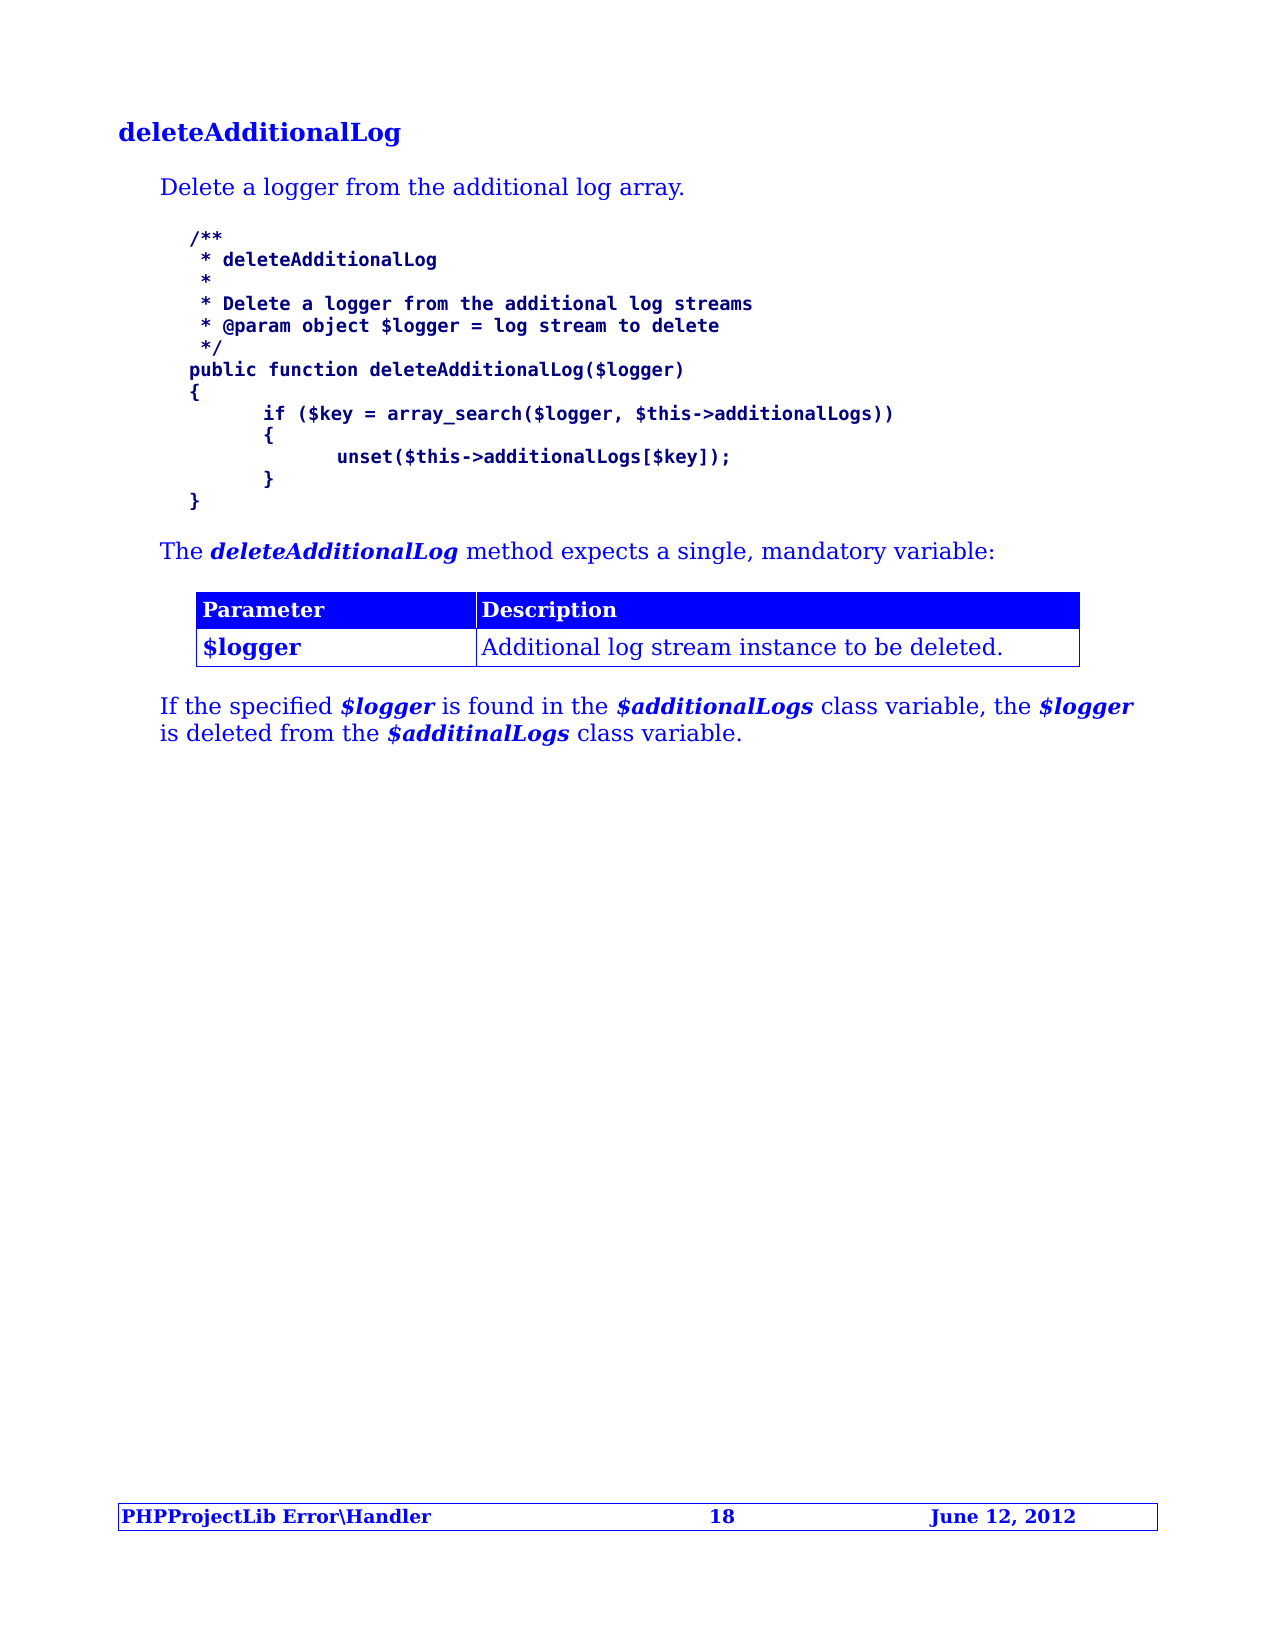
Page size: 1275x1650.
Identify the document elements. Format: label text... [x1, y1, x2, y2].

table_cell Additional log stream instance to be deleted. [477, 629, 1079, 666]
list * [189, 271, 1157, 293]
list } [189, 468, 1157, 490]
list * deleteAdditionalLog [189, 249, 1157, 271]
list * Delete a logger from the additional log streams [189, 293, 1157, 315]
title deleteAdditionalLog [118, 118, 1157, 147]
list { [189, 381, 1157, 402]
table_cell $logger [197, 629, 476, 666]
list * @param object $logger = log stream to delete [189, 315, 1157, 337]
table_header Description [477, 593, 1079, 628]
table_header Parameter [197, 593, 476, 628]
list */ [189, 337, 1157, 359]
list { [189, 424, 1157, 446]
text The deleteAdditionalLog method expects a single, mandatory variable: [159, 538, 1157, 565]
list /** [189, 227, 1157, 249]
text If the specified $logger is found in the $additionalLogs class variable, the $logger is deleted from the $additinalLogs class variable. [159, 693, 1157, 746]
list unset($this->additionalLogs[$key]); [189, 446, 1157, 468]
list if ($key = array_search($logger, $this->additionalLogs)) [189, 402, 1157, 424]
list public function deleteAdditionalLog($logger) [189, 359, 1157, 381]
text Delete a logger from the additional log array. [159, 174, 1157, 201]
list } [189, 490, 1157, 512]
